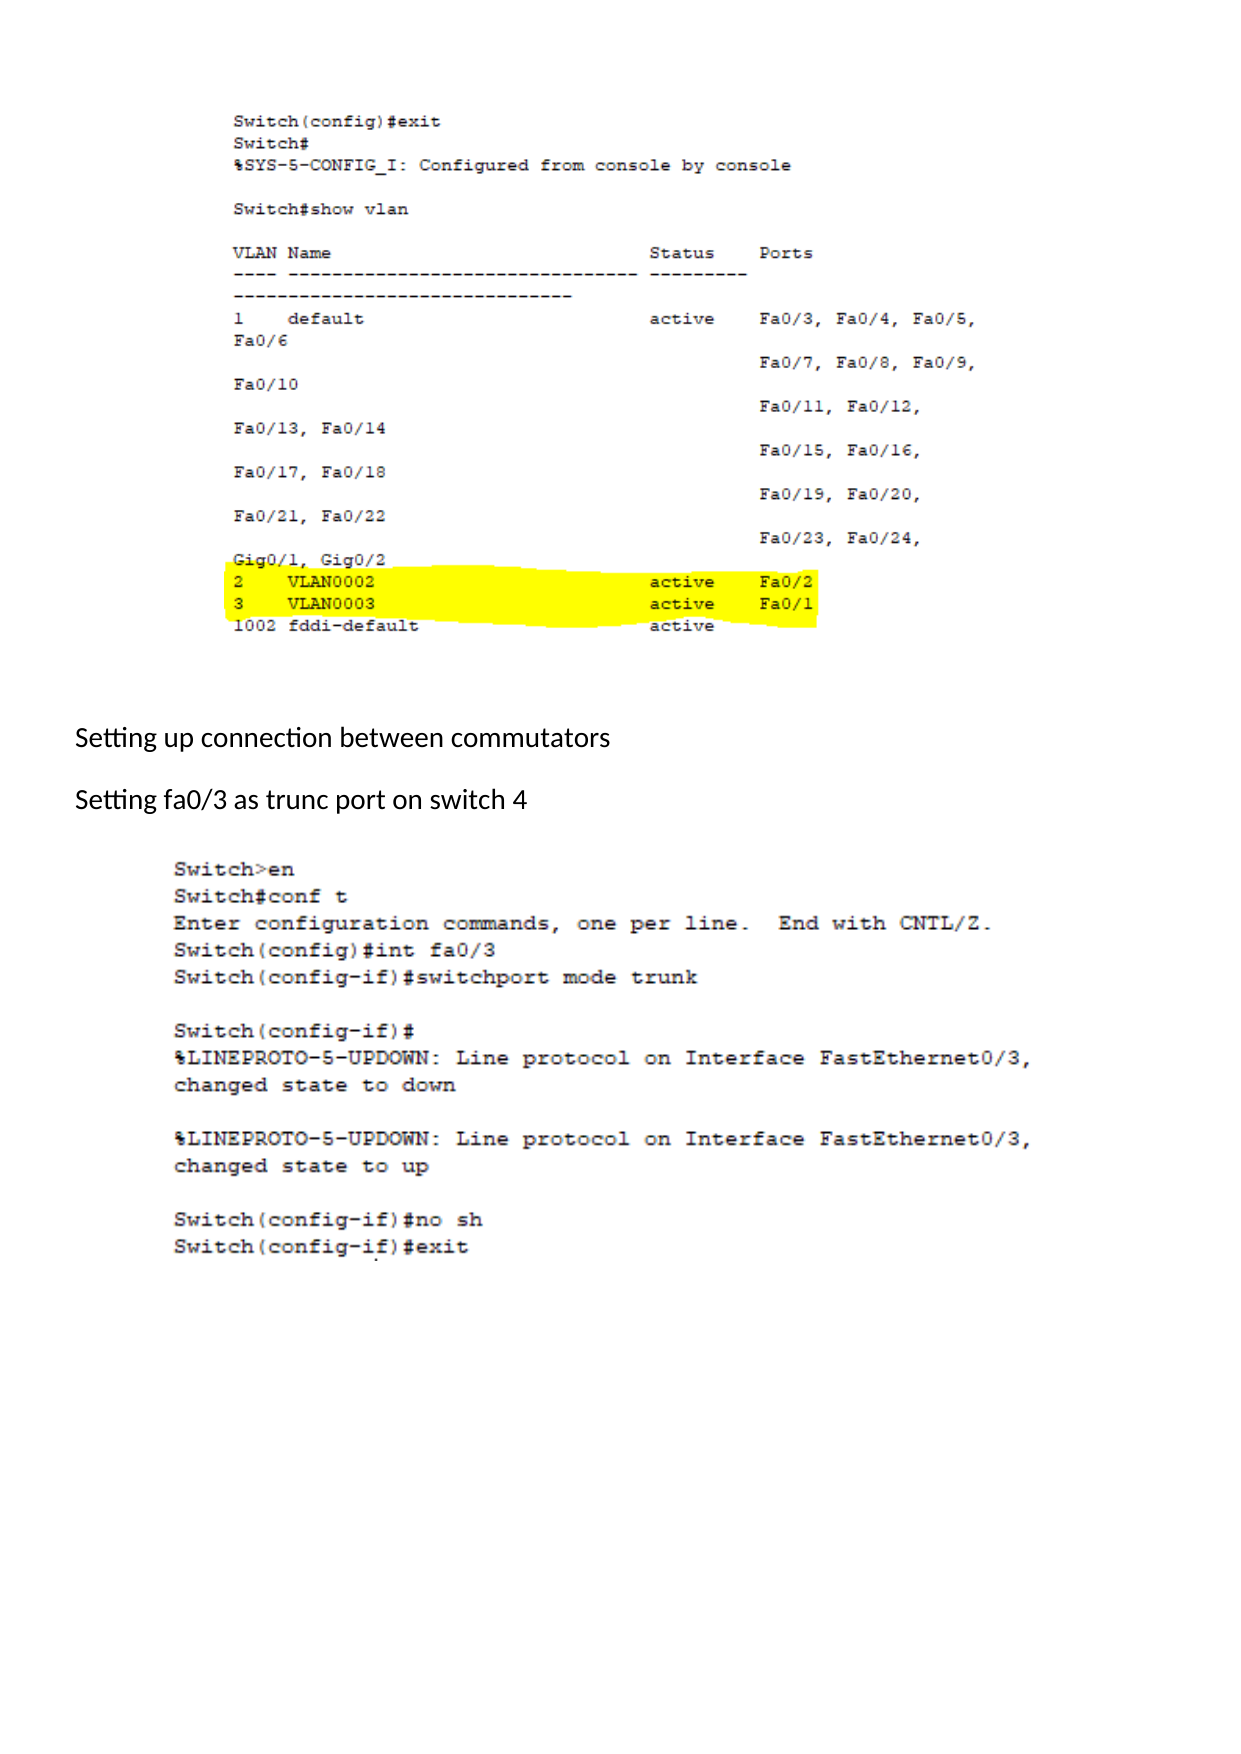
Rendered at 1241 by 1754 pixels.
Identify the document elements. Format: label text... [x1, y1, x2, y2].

text Setting fa0/3 as trunc port on switch 4 [75, 781, 1165, 817]
picture [224, 108, 989, 639]
text Setting up connection between commutators [75, 719, 1165, 755]
picture [170, 854, 1071, 1261]
